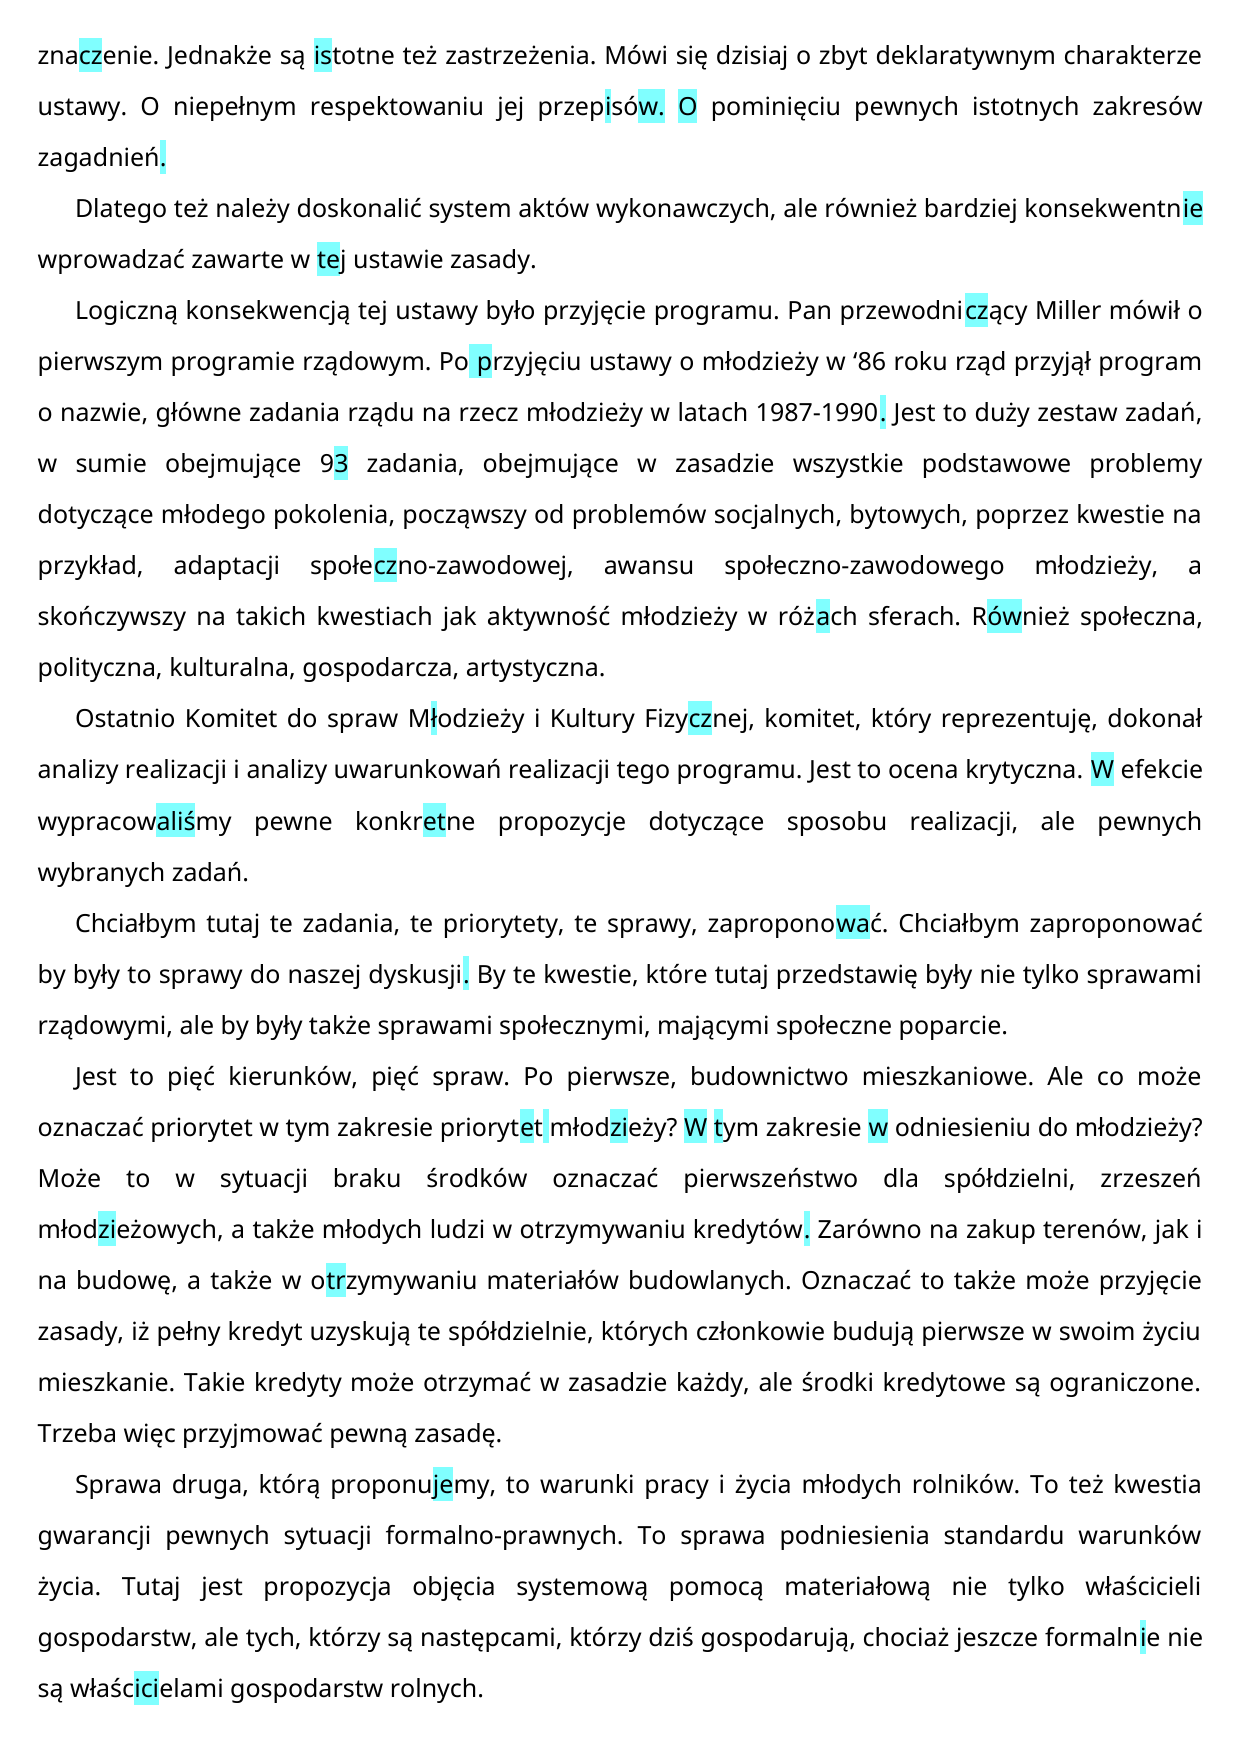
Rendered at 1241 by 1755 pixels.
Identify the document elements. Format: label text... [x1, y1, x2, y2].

text Sprawa druga, którą proponujemy, to warunki pracy i życia młodych rolników. To też kwestia gwarancji pewnych sytuacji formalno-prawnych. To sprawa podniesienia standardu warunków życia. Tutaj jest propozycja objęcia systemową pomocą materiałową nie tylko właścicieli gospodarstw, ale tych, którzy są następcami, którzy dziś gospodarują, chociaż jeszcze formalnie nie są właścicielami gospodarstw rolnych. [37, 1467, 1203, 1705]
text Chciałbym tutaj te zadania, te priorytety, te sprawy, zaproponować. Chciałbym zaproponować by były to sprawy do naszej dyskusji. By te kwestie, które tutaj przedstawię były nie tylko sprawami rządowymi, ale by były także sprawami społecznymi, mającymi społeczne poparcie. [37, 905, 1203, 1041]
text znaczenie. Jednakże są istotne też zastrzeżenia. Mówi się dzisiaj o zbyt deklaratywnym charakterze ustawy. O niepełnym respektowaniu jej przepisów. O pominięciu pewnych istotnych zakresów zagadnień. [37, 37, 1203, 174]
text Ostatnio Komitet do spraw Młodzieży i Kultury Fizycznej, komitet, który reprezentuję, dokonał analizy realizacji i analizy uwarunkowań realizacji tego programu. Jest to ocena krytyczna. W efekcie wypracowaliśmy pewne konkretne propozycje dotyczące sposobu realizacji, ale pewnych wybranych zadań. [37, 701, 1203, 888]
text Logiczną konsekwencją tej ustawy było przyjęcie programu. Pan przewodniczący Miller mówił o pierwszym programie rządowym. Po przyjęciu ustawy o młodzieży w ‘86 roku rząd przyjął program o nazwie, główne zadania rządu na rzecz młodzieży w latach 1987-1990. Jest to duży zestaw zadań, w sumie obejmujące 93 zadania, obejmujące w zasadzie wszystkie podstawowe problemy dotyczące młodego pokolenia, począwszy od problemów socjalnych, bytowych, poprzez kwestie na przykład, adaptacji społeczno-zawodowej, awansu społeczno-zawodowego młodzieży, a skończywszy na takich kwestiach jak aktywność młodzieży w różach sferach. Również społeczna, polityczna, kulturalna, gospodarcza, artystyczna. [37, 293, 1203, 684]
text Dlatego też należy doskonalić system aktów wykonawczych, ale również bardziej konsekwentnie wprowadzać zawarte w tej ustawie zasady. [37, 191, 1203, 276]
text Jest to pięć kierunków, pięć spraw. Po pierwsze, budownictwo mieszkaniowe. Ale co może oznaczać priorytet w tym zakresie priorytet młodzieży? W tym zakresie w odniesieniu do młodzieży? Może to w sytuacji braku środków oznaczać pierwszeństwo dla spółdzielni, zrzeszeń młodzieżowych, a także młodych ludzi w otrzymywaniu kredytów. Zarówno na zakup terenów, jak i na budowę, a także w otrzymywaniu materiałów budowlanych. Oznaczać to także może przyjęcie zasady, iż pełny kredyt uzyskują te spółdzielnie, których członkowie budują pierwsze w swoim życiu mieszkanie. Takie kredyty może otrzymać w zasadzie każdy, ale środki kredytowe są ograniczone. Trzeba więc przyjmować pewną zasadę. [37, 1058, 1203, 1450]
